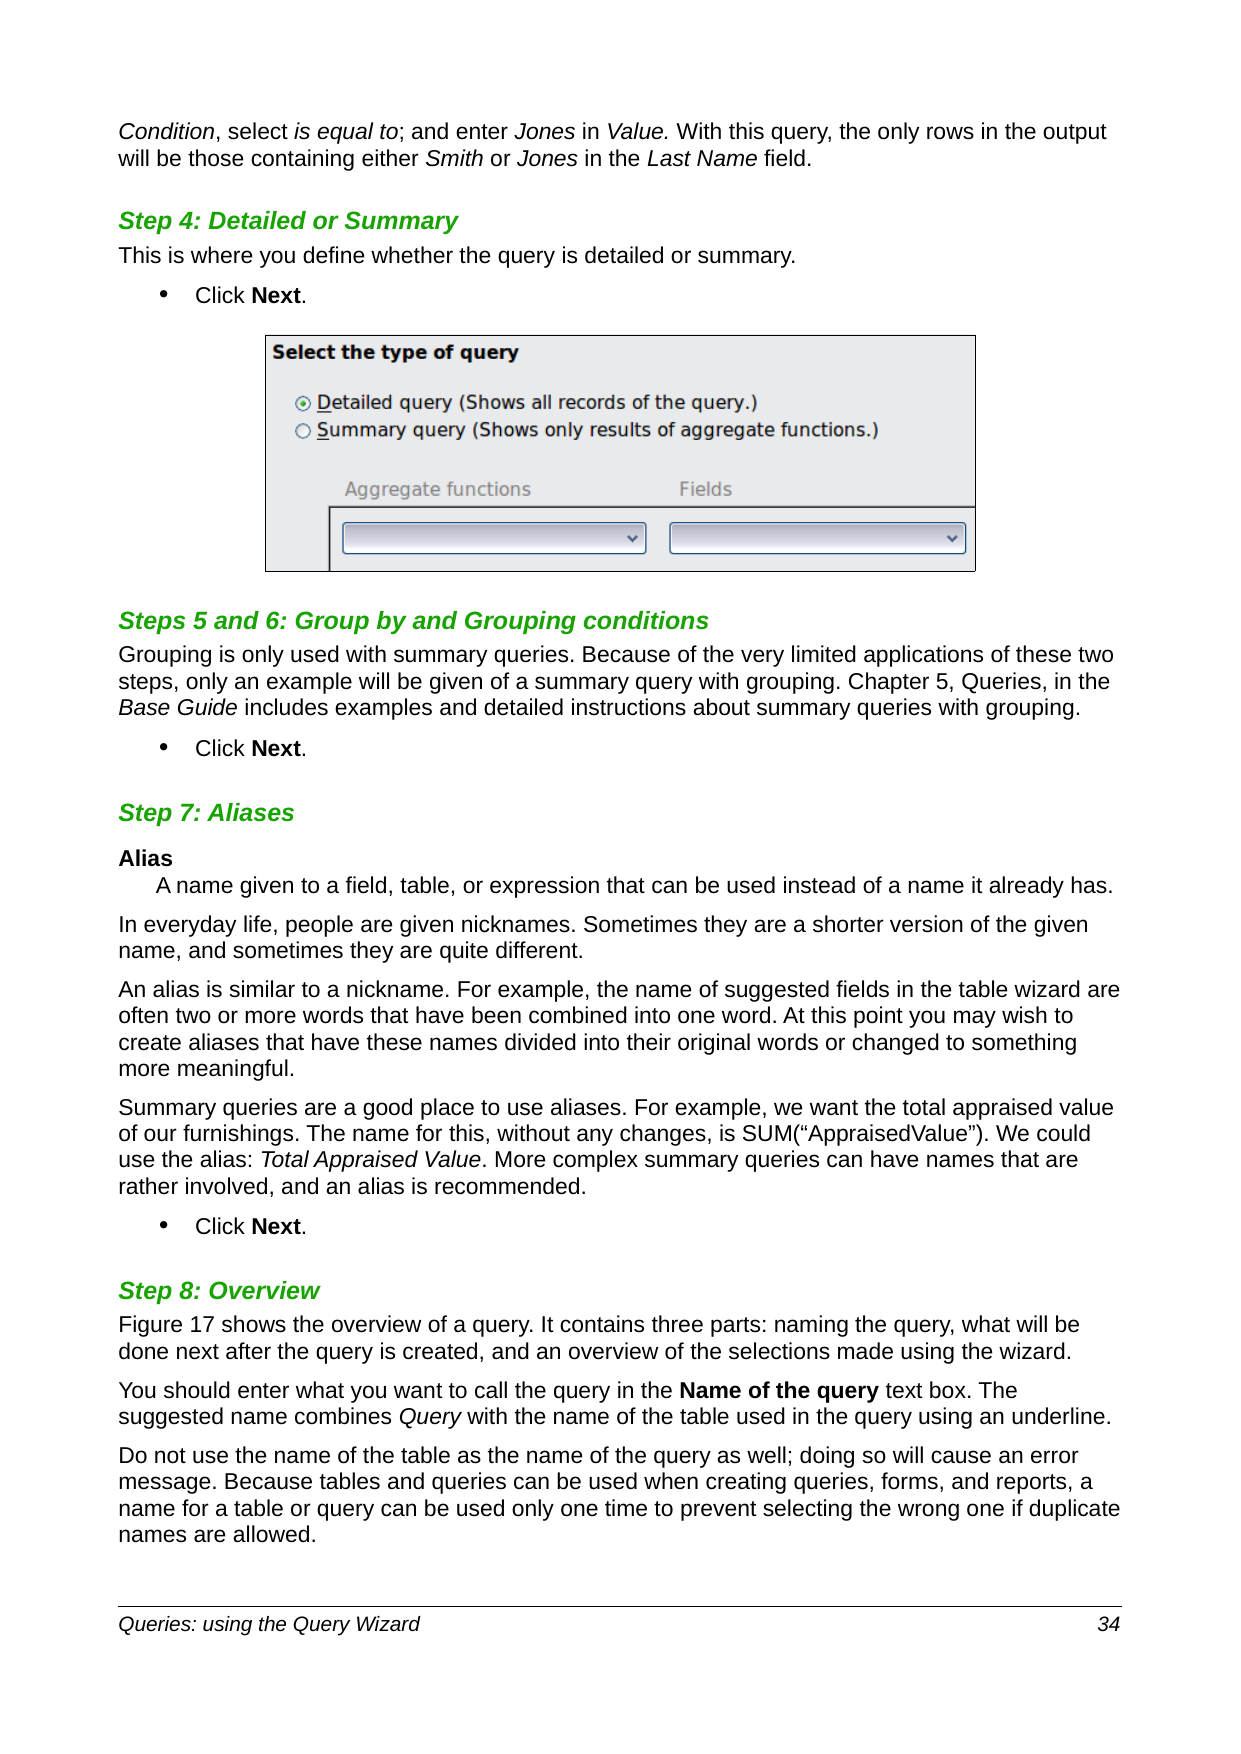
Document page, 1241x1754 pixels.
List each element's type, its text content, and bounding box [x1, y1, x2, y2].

list Click Next. [156, 280, 1122, 309]
text You should enter what you want to call the query in the Name of the query text box. The suggested name combines Query with the name of the table used in the query using an underline. [118, 1377, 1122, 1429]
text This is where you define whether the query is detailed or summary. [118, 242, 1122, 268]
text Condition, select is equal to; and enter Jones in Value. With this query, the only rows in the output will be those containing either Smith or Jones in the Last Name field. [118, 118, 1122, 171]
text Do not use the name of the table as the name of the query as well; doing so will cause an error message. Because tables and queries can be used when creating queries, forms, and reports, a name for a table or query can be used only one time to prevent selecting the wrong one if duplicate names are allowed. [118, 1442, 1122, 1547]
list Click Next. [156, 1212, 1122, 1241]
text An alias is similar to a nickname. For example, the name of suggested fields in the table wizard are often two or more words that have been combined into one word. At this point you may wish to create aliases that have these names divided into their original words or changed to something more meaningful. [118, 976, 1122, 1081]
subtitle Steps 5 and 6: Group by and Grouping conditions [118, 606, 1122, 635]
subtitle Step 8: Overview [118, 1276, 1122, 1305]
text In everyday life, people are given nicknames. Sometimes they are a shorter version of the given name, and sometimes they are quite different. [118, 911, 1122, 963]
text Grouping is only used with summary queries. Because of the very limited applications of these two steps, only an example will be given of a summary query with grouping. Chapter 5, Queries, in the Base Guide includes examples and detailed instructions about summary queries with grouping. [118, 641, 1122, 721]
subtitle Step 4: Detailed or Summary [118, 206, 1122, 235]
text Figure 17 shows the overview of a query. It contains three parts: naming the query, what will be done next after the query is created, and an overview of the selections made using the wizard. [118, 1311, 1122, 1364]
text Summary queries are a good place to use aliases. For example, we want the total appraised value of our furnishings. The name for this, without any changes, is SUM(“AppraisedValue”). We could use the alias: Total Appraised Value. More complex summary queries can have names that are rather involved, and an alias is recommended. [118, 1094, 1122, 1199]
subtitle Step 7: Aliases [118, 798, 1122, 826]
list Click Next. [156, 733, 1122, 762]
text Alias [118, 845, 1122, 872]
picture [266, 336, 975, 571]
text A name given to a field, table, or expression that can be used instead of a name it already has. [156, 872, 1122, 898]
